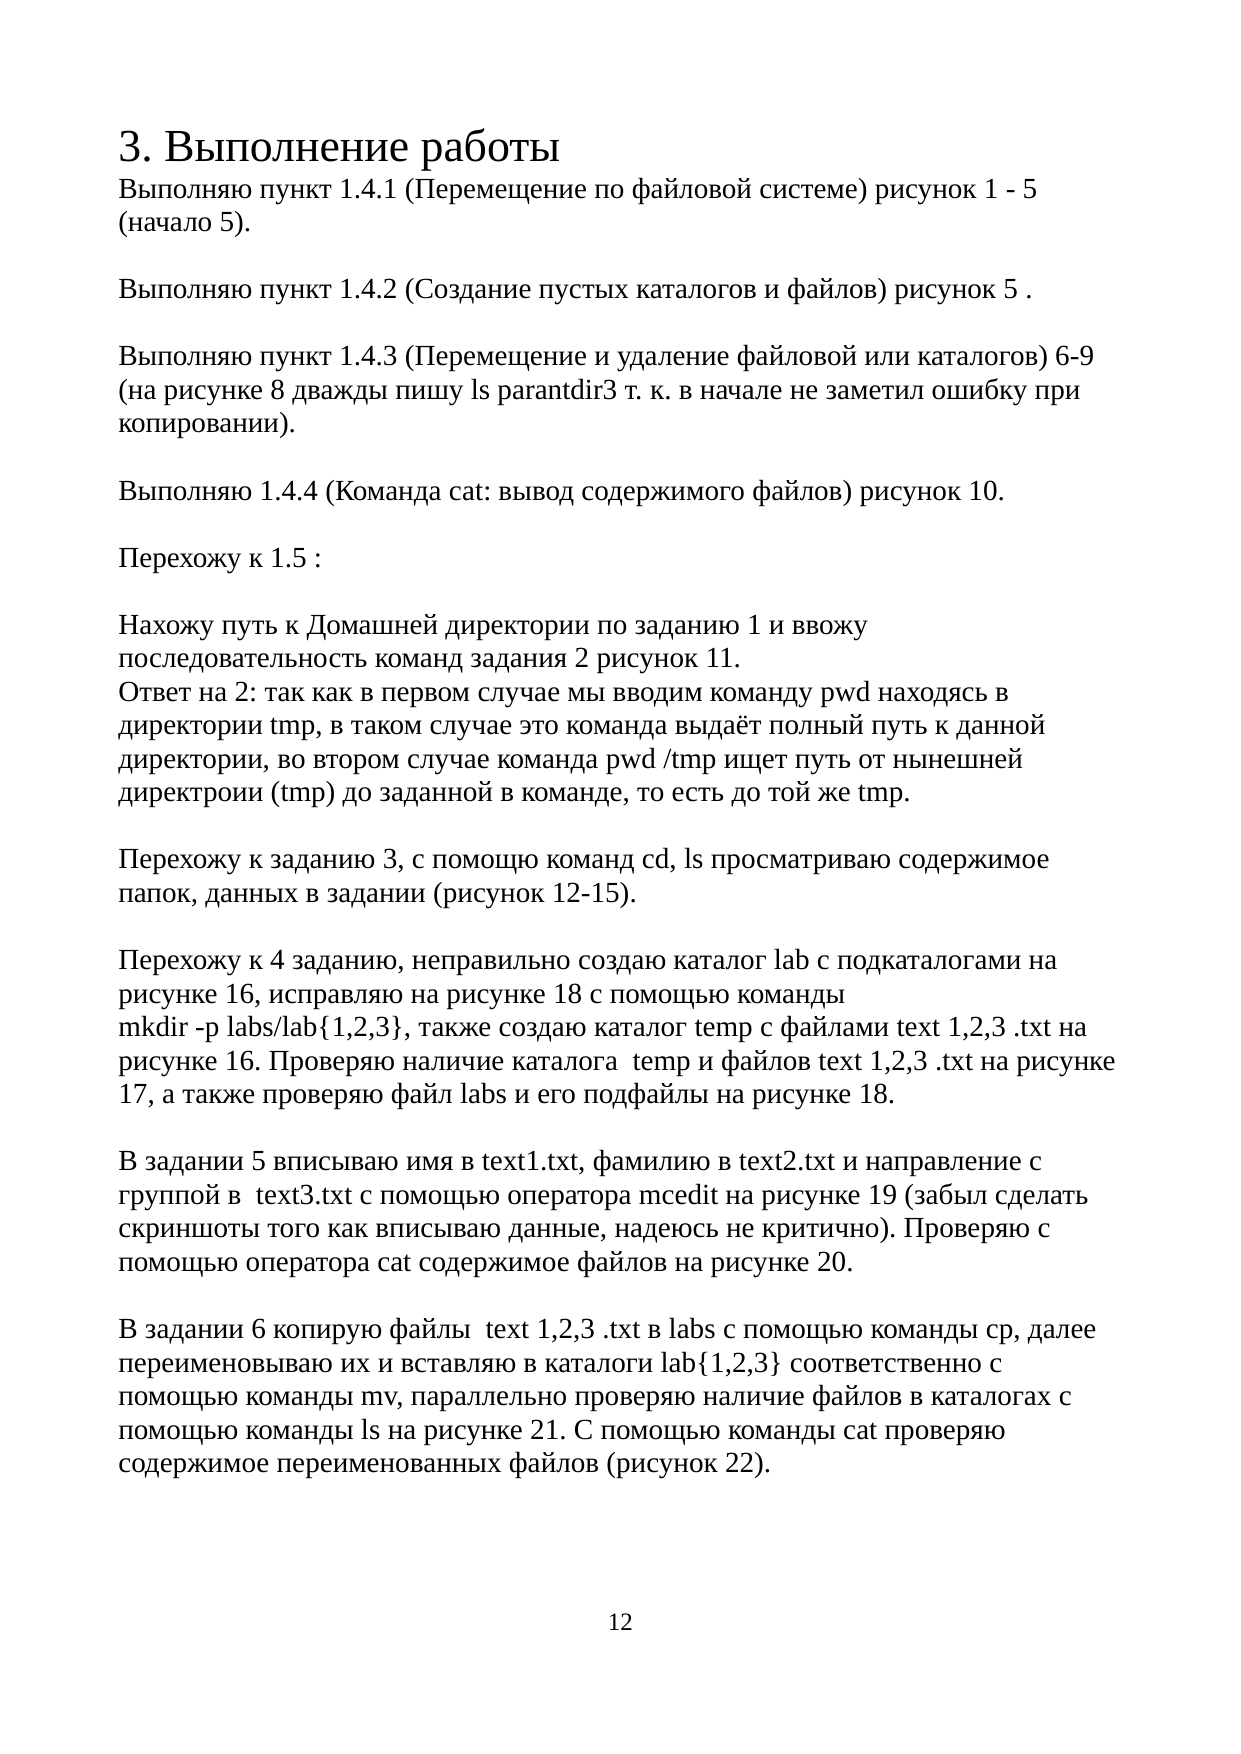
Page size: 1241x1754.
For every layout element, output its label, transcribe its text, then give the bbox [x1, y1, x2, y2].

text Ответ на 2: так как в первом случае мы вводим команду pwd находясь в директории tmp, в таком случае это команда выдаёт полный путь к данной директории, во втором случае команда pwd /tmp ищет путь от нынешней директроии (tmp) до заданной в команде, то есть до той же tmp. [118, 674, 1122, 808]
text Перехожу к заданию 3, с помощю команд cd, ls просматриваю содержимое папок, данных в задании (рисунок 12-15). [118, 842, 1122, 909]
text Выполняю пункт 1.4.2 (Создание пустых каталогов и файлов) рисунок 5 . [118, 271, 1122, 305]
text (на рисунке 8 дважды пишу ls parantdir3 т. к. в начале не заметил ошибку при копировании). [118, 372, 1122, 439]
text Перехожу к 1.5 : [118, 540, 1122, 573]
text Выполняю пункт 1.4.3 (Перемещение и удаление файловой или каталогов) 6-9 [118, 338, 1122, 372]
text В задании 6 копирую файлы text 1,2,3 .txt в labs с помощью команды cp, далее переименовываю их и вставляю в каталоги lab{1,2,3} соответственно с помощью команды mv, параллельно проверяю наличие файлов в каталогах с помощью команды ls на рисунке 21. С помощью команды cat проверяю содержимое переименованных файлов (рисунок 22). [118, 1311, 1122, 1479]
text 3. Выполнение работы [118, 118, 1122, 171]
text Выполняю пункт 1.4.1 (Перемещение по файловой системе) рисунок 1 - 5 (начало 5). [118, 171, 1122, 238]
text mkdir -p labs/lab{1,2,3}, также создаю каталог temp с файлами text 1,2,3 .txt на рисунке 16. Проверяю наличие каталога temp и файлов text 1,2,3 .txt на рисунке 17, а также проверяю файл labs и его подфайлы на рисунке 18. [118, 1009, 1122, 1110]
text Выполняю 1.4.4 (Команда саt: вывод содержимого файлов) рисунок 10. [118, 473, 1122, 506]
text Нахожу путь к Домашней директории по заданию 1 и ввожу последовательность команд задания 2 рисунок 11. [118, 607, 1122, 674]
text Перехожу к 4 заданию, неправильно создаю каталог lab с подкаталогами на рисунке 16, исправляю на рисунке 18 с помощью команды [118, 942, 1122, 1009]
text В задании 5 вписываю имя в text1.txt, фамилию в text2.txt и направление с группой в text3.txt с помощью оператора mcedit на рисунке 19 (забыл сделать скриншоты того как вписываю данные, надеюсь не критично). Проверяю с помощью оператора cat содержимое файлов на рисунке 20. [118, 1143, 1122, 1278]
